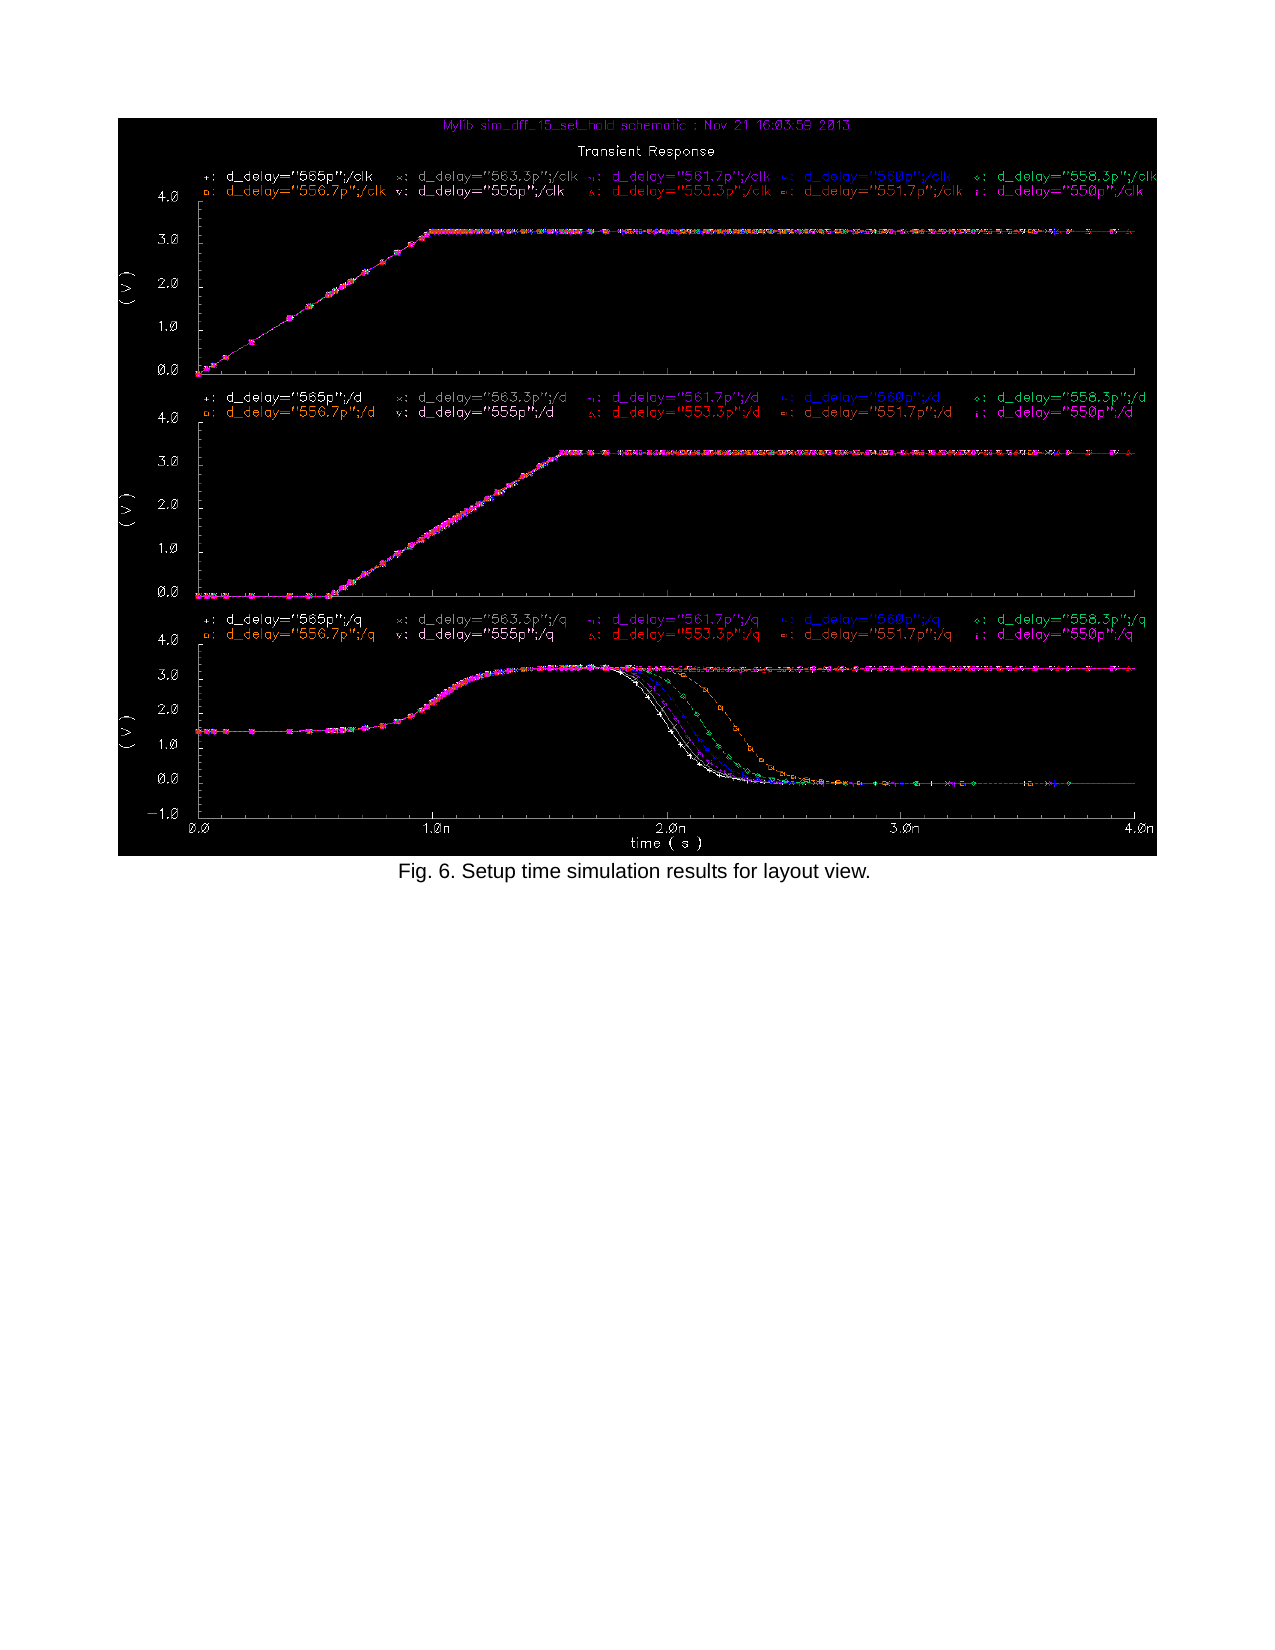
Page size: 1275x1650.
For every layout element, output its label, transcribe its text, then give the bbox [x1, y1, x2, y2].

picture [118, 118, 1157, 856]
text Fig. 6. Setup time simulation results for layout view. [118, 856, 1157, 883]
